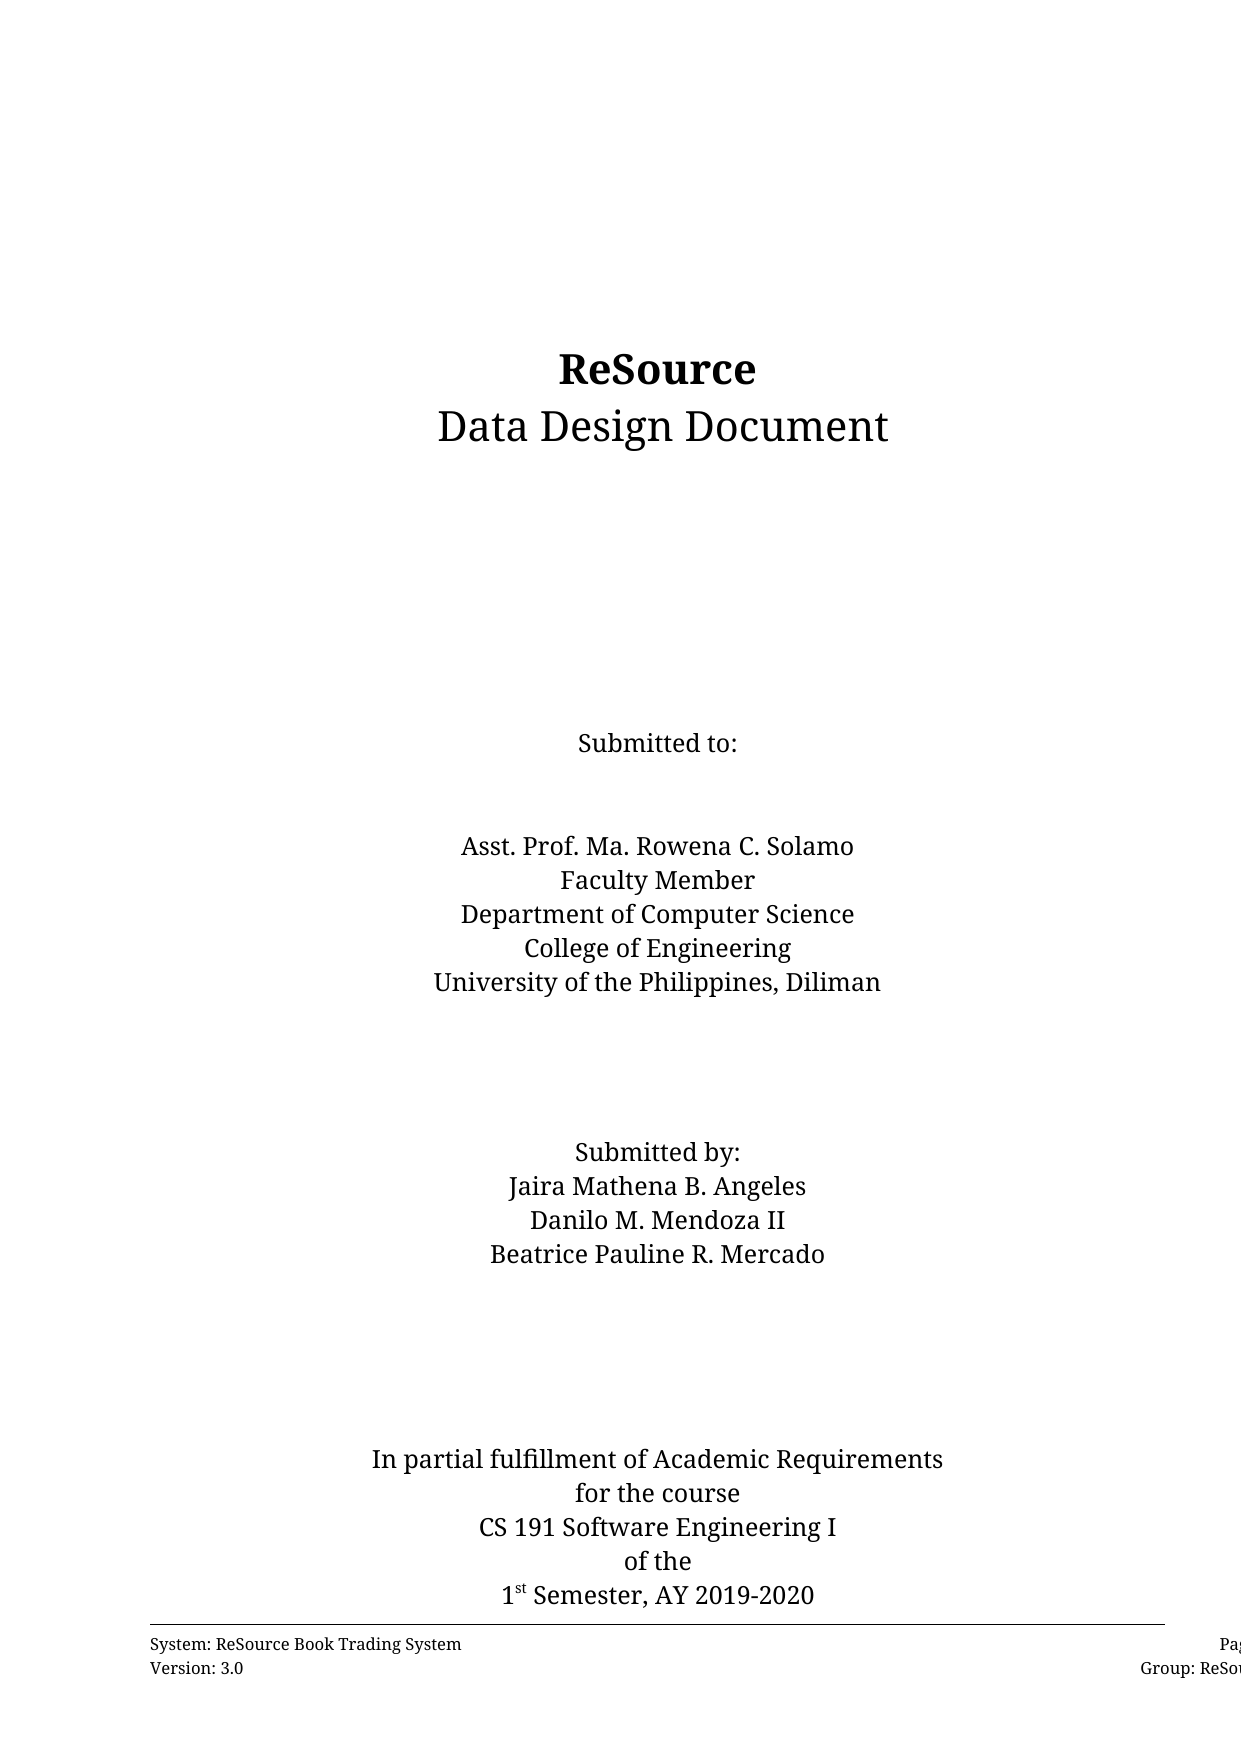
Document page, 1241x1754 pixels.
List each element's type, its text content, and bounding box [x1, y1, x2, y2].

text 1st Semester, AY 2019-2020 [150, 1578, 1165, 1612]
text for the course [150, 1475, 1165, 1509]
text Jaira Mathena B. Angeles [150, 1169, 1165, 1203]
text Data Design Document [150, 397, 1165, 453]
text ReSource [150, 340, 1165, 397]
text Beatrice Pauline R. Mercado [150, 1237, 1165, 1271]
text Department of Computer Science [150, 896, 1165, 930]
text Faculty Member [150, 862, 1165, 896]
text CS 191 Software Engineering I [150, 1509, 1165, 1543]
text Submitted to: [150, 726, 1165, 760]
text Asst. Prof. Ma. Rowena C. Solamo [150, 828, 1165, 862]
text University of the Philippines, Diliman [150, 964, 1165, 998]
text Submitted by: [150, 1135, 1165, 1169]
text of the [150, 1543, 1165, 1578]
text College of Engineering [150, 930, 1165, 964]
text Danilo M. Mendoza II [150, 1203, 1165, 1237]
text In partial fulfillment of Academic Requirements [150, 1441, 1165, 1475]
